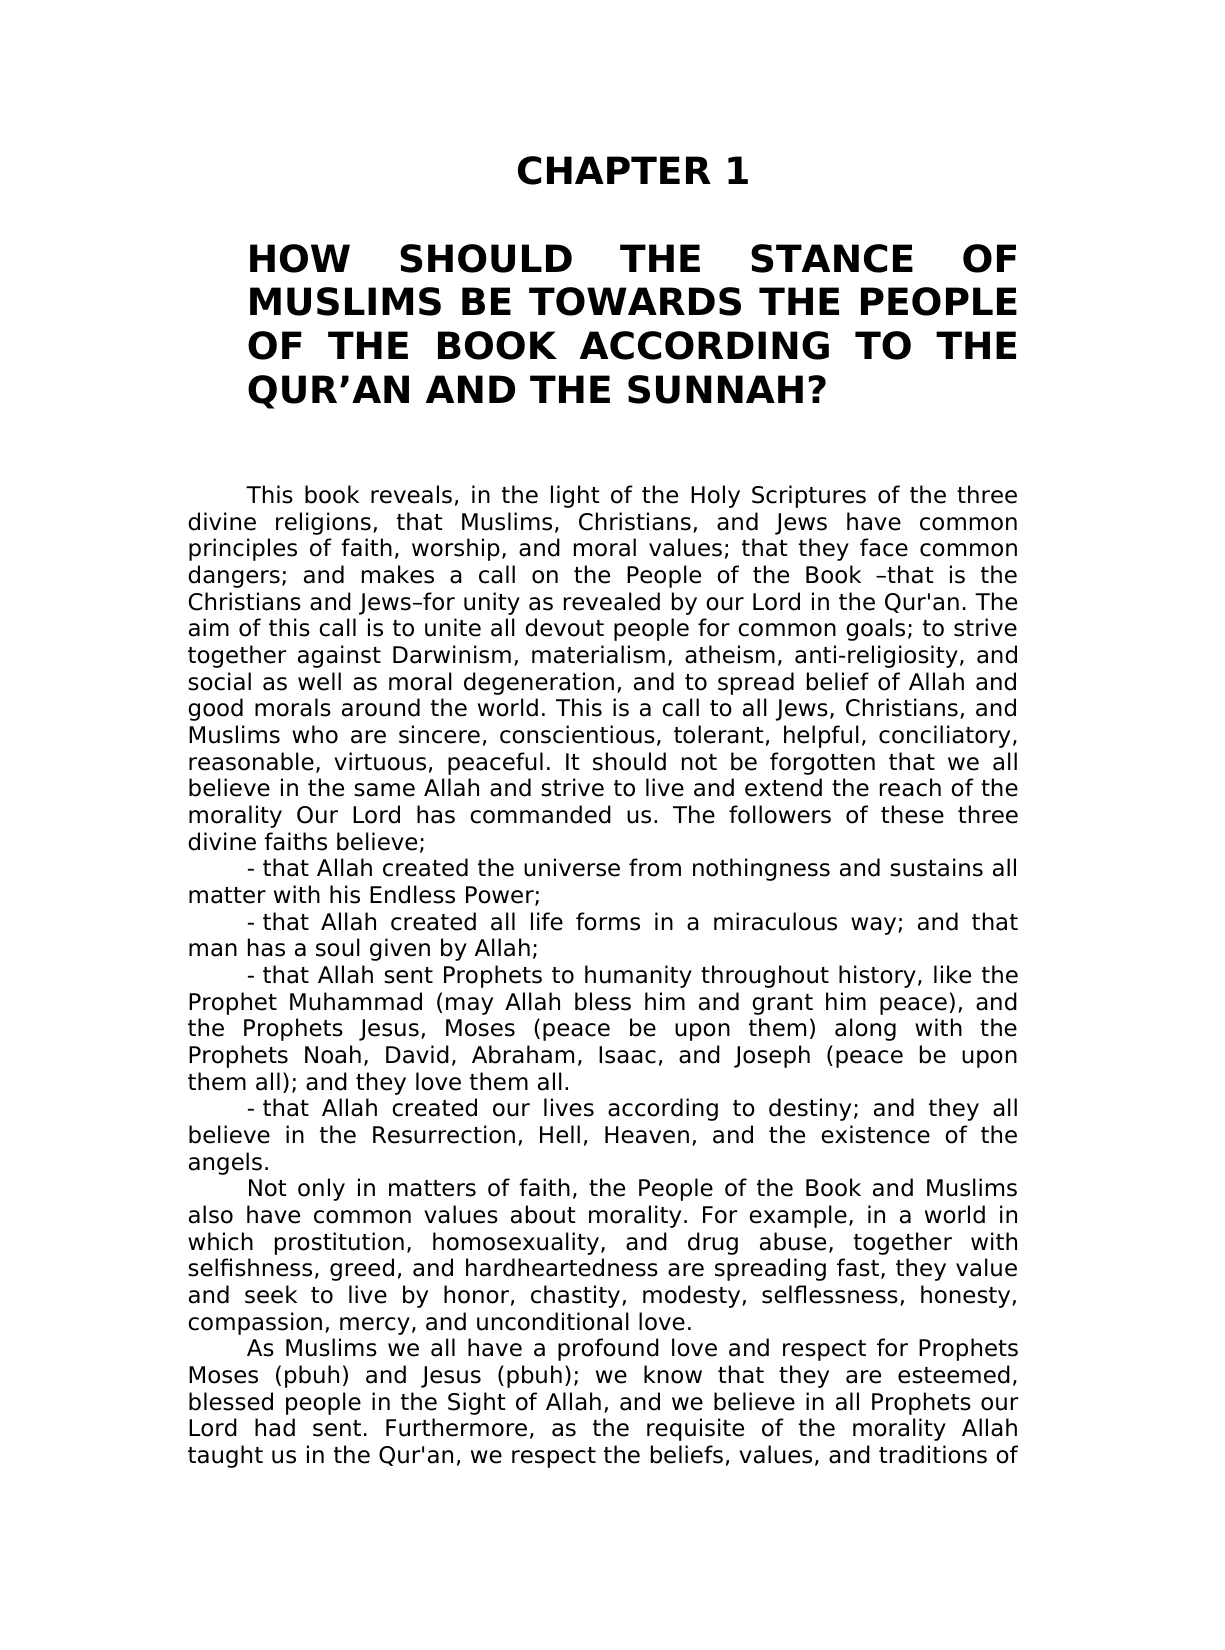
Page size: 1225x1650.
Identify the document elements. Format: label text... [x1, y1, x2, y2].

text Not only in matters of faith, the People of the Book and Muslims also have common values about morality. For example, in a world in which prostitution, homosexuality, and drug abuse, together with selfishness, greed, and hardheartedness are spreading fast, they value and seek to live by honor, chastity, modesty, selflessness, honesty, compassion, mercy, and unconditional love. [187, 1176, 1020, 1336]
text - that Allah created the universe from nothingness and sustains all matter with his Endless Power; [187, 856, 1020, 909]
text HOW SHOULD THE STANCE OF MUSLIMS BE TOWARDS THE PEOPLE OF THE BOOK ACCORDING TO THE QUR’AN AND THE SUNNAH? [247, 237, 1020, 412]
text - that Allah created all life forms in a miraculous way; and that man has a soul given by Allah; [187, 909, 1020, 962]
text CHAPTER 1 [247, 150, 1020, 194]
text - that Allah sent Prophets to humanity throughout history, like the Prophet Muhammad (may Allah bless him and grant him peace), and the Prophets Jesus, Moses (peace be upon them) along with the Prophets Noah, David, Abraham, Isaac, and Joseph (peace be upon them all); and they love them all. [187, 962, 1020, 1096]
text - that Allah created our lives according to destiny; and they all believe in the Resurrection, Hell, Heaven, and the existence of the angels. [187, 1096, 1020, 1176]
text This book reveals, in the light of the Holy Scriptures of the three divine religions, that Muslims, Christians, and Jews have common principles of faith, worship, and moral values; that they face common dangers; and makes a call on the People of the Book –that is the Christians and Jews–for unity as revealed by our Lord in the Qur'an. The aim of this call is to unite all devout people for common goals; to strive together against Darwinism, materialism, atheism, anti-religiosity, and social as well as moral degeneration, and to spread belief of Allah and good morals around the world. This is a call to all Jews, Christians, and Muslims who are sincere, conscientious, tolerant, helpful, conciliatory, reasonable, virtuous, peaceful. It should not be forgotten that we all believe in the same Allah and strive to live and extend the reach of the morality Our Lord has commanded us. The followers of these three divine faiths believe; [187, 482, 1020, 856]
text As Muslims we all have a profound love and respect for Prophets Moses (pbuh) and Jesus (pbuh); we know that they are esteemed, blessed people in the Sight of Allah, and we believe in all Prophets our Lord had sent. Furthermore, as the requisite of the morality Allah taught us in the Qur'an, we respect the beliefs, values, and traditions of [187, 1336, 1020, 1469]
